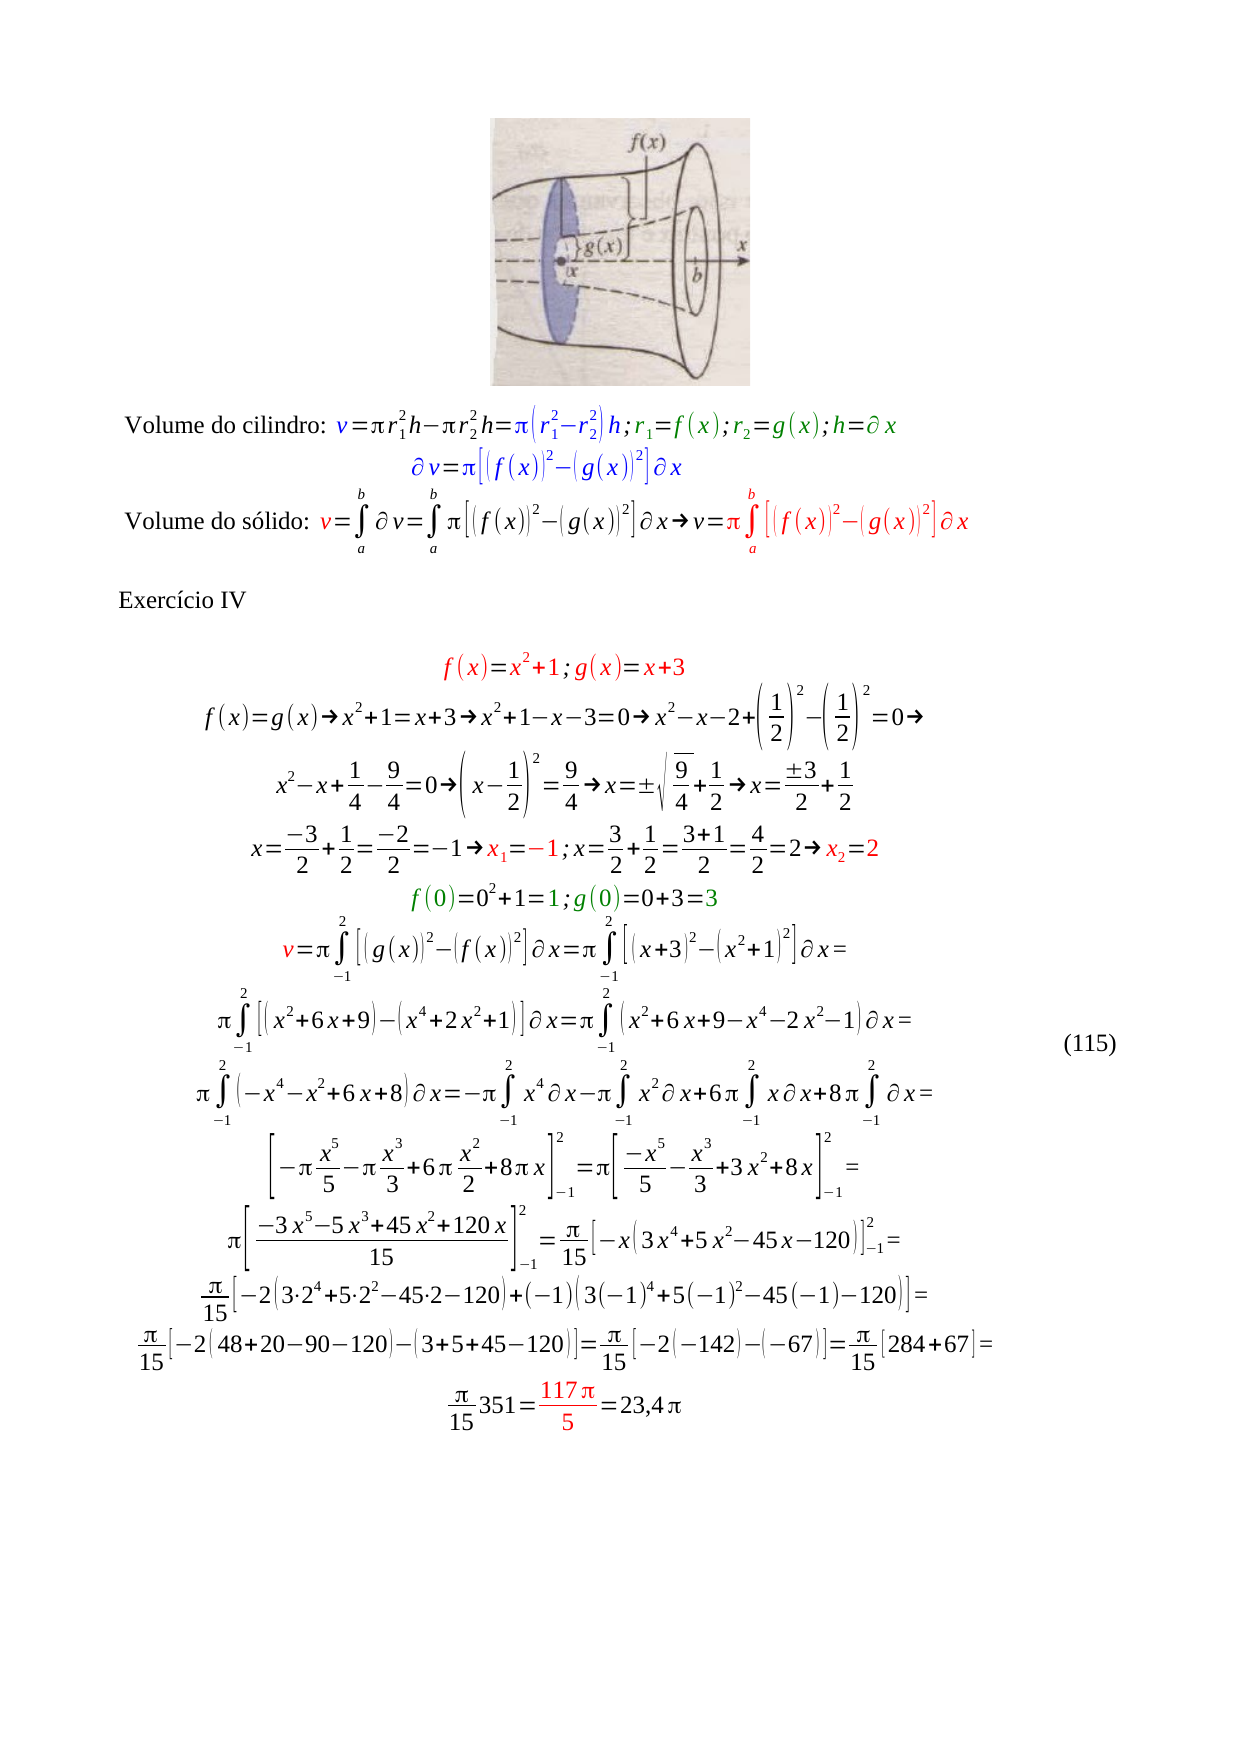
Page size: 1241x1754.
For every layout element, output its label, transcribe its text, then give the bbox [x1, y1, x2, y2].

picture [490, 118, 750, 386]
text Exercício IV [118, 586, 1122, 614]
table_header (115) [1010, 643, 1122, 1441]
table_header [118, 643, 1010, 1441]
